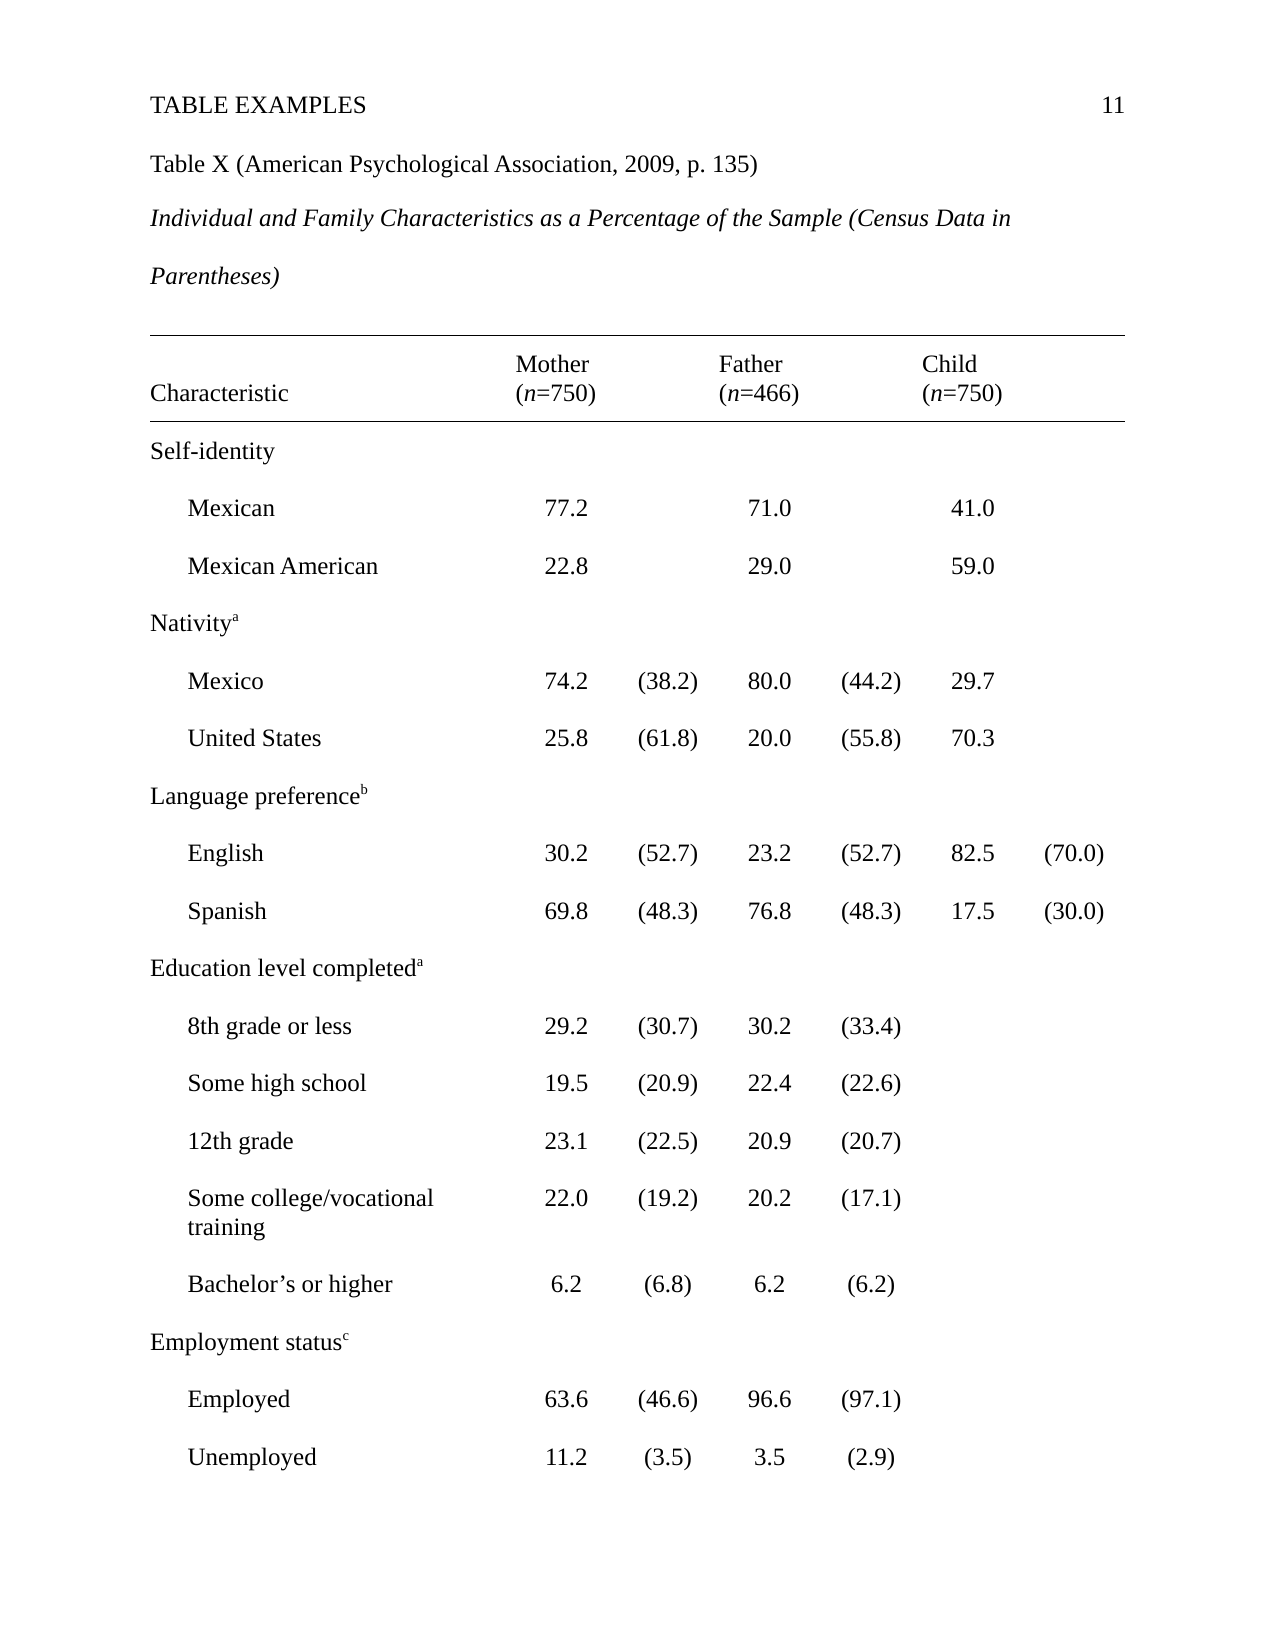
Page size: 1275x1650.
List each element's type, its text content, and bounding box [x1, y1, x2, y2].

table_cell 76.8 [719, 881, 820, 939]
table_cell Education level completeda [150, 939, 515, 996]
table_cell [1023, 479, 1125, 536]
table_cell 77.2 [515, 479, 617, 536]
table_cell [1023, 939, 1125, 996]
table_cell (38.2) [617, 651, 719, 709]
table_cell 63.6 [515, 1370, 617, 1428]
table_cell [515, 594, 617, 651]
table_cell 23.2 [719, 824, 820, 881]
table_cell United States [150, 709, 515, 766]
table_cell Some college/vocational training [150, 1169, 515, 1255]
table_cell 22.4 [719, 1054, 820, 1111]
table_cell [820, 766, 922, 824]
table_cell [922, 1054, 1023, 1111]
table_cell (22.5) [617, 1111, 719, 1169]
table_header Characteristic [150, 336, 515, 421]
table_cell 69.8 [515, 881, 617, 939]
table_cell [1023, 651, 1125, 709]
table_cell [1023, 1255, 1125, 1313]
table_cell [820, 939, 922, 996]
table_cell 74.2 [515, 651, 617, 709]
table_cell [515, 766, 617, 824]
table_cell [1023, 996, 1125, 1054]
table_cell [922, 1370, 1023, 1428]
table_cell 19.5 [515, 1054, 617, 1111]
table_cell [617, 594, 719, 651]
table_cell (55.8) [820, 709, 922, 766]
table_cell (19.2) [617, 1169, 719, 1255]
table_cell (2.9) [820, 1428, 922, 1485]
table_cell 17.5 [922, 881, 1023, 939]
table_header Child (n=750) [922, 336, 1125, 421]
table_cell [617, 479, 719, 536]
table_cell Language preferenceb [150, 766, 515, 824]
table_cell Employment statusc [150, 1313, 515, 1370]
table_cell [1023, 1111, 1125, 1169]
table_cell (70.0) [1023, 824, 1125, 881]
table_header Mother (n=750) [515, 336, 719, 421]
table_cell 29.2 [515, 996, 617, 1054]
table_cell (46.6) [617, 1370, 719, 1428]
table_cell Mexican American [150, 536, 515, 594]
table_cell [820, 479, 922, 536]
table_cell [922, 996, 1023, 1054]
table_cell [820, 422, 922, 479]
table_cell [719, 1313, 820, 1370]
table_cell [1023, 766, 1125, 824]
table_cell [719, 939, 820, 996]
table_cell Nativitya [150, 594, 515, 651]
table_cell [1023, 1313, 1125, 1370]
table_cell 22.0 [515, 1169, 617, 1255]
table_cell (30.7) [617, 996, 719, 1054]
table_cell 59.0 [922, 536, 1023, 594]
text Table X (American Psychological Association, 2009, p. 135) [150, 149, 1125, 178]
table_cell [1023, 709, 1125, 766]
table_cell [922, 1313, 1023, 1370]
table_cell 25.8 [515, 709, 617, 766]
table_cell (33.4) [820, 996, 922, 1054]
table_cell [922, 1428, 1023, 1485]
table_cell [820, 536, 922, 594]
table_cell [617, 939, 719, 996]
table_cell [617, 422, 719, 479]
table_cell 71.0 [719, 479, 820, 536]
table_cell 20.2 [719, 1169, 820, 1255]
table_cell [1023, 422, 1125, 479]
table_cell [922, 1169, 1023, 1255]
table_cell [617, 1313, 719, 1370]
table_cell [617, 536, 719, 594]
table_cell [922, 1111, 1023, 1169]
table_cell Bachelor’s or higher [150, 1255, 515, 1313]
table_cell 82.5 [922, 824, 1023, 881]
table_cell (52.7) [820, 824, 922, 881]
table_cell 22.8 [515, 536, 617, 594]
title Individual and Family Characteristics as a Percentage of the Sample (Census Data in Parentheses) [150, 203, 1125, 289]
table_cell (6.2) [820, 1255, 922, 1313]
table_cell (17.1) [820, 1169, 922, 1255]
table_cell [1023, 1370, 1125, 1428]
table_cell [820, 1313, 922, 1370]
table_cell Mexico [150, 651, 515, 709]
table_cell Unemployed [150, 1428, 515, 1485]
table_cell 3.5 [719, 1428, 820, 1485]
table_cell 80.0 [719, 651, 820, 709]
table_cell [1023, 594, 1125, 651]
table_cell (30.0) [1023, 881, 1125, 939]
table_cell [922, 422, 1023, 479]
table_cell [1023, 1428, 1125, 1485]
table_cell [1023, 1054, 1125, 1111]
table_cell (6.8) [617, 1255, 719, 1313]
table_cell [515, 1313, 617, 1370]
table_cell (20.9) [617, 1054, 719, 1111]
table_cell (61.8) [617, 709, 719, 766]
table_cell (22.6) [820, 1054, 922, 1111]
table_cell [515, 422, 617, 479]
table_cell [1023, 1169, 1125, 1255]
table_cell 30.2 [515, 824, 617, 881]
table_cell 29.0 [719, 536, 820, 594]
table_cell 41.0 [922, 479, 1023, 536]
table_cell Self-identity [150, 422, 515, 479]
table_cell [719, 594, 820, 651]
table_cell [617, 766, 719, 824]
table_cell English [150, 824, 515, 881]
table_cell Some high school [150, 1054, 515, 1111]
table_cell [820, 594, 922, 651]
table_cell (97.1) [820, 1370, 922, 1428]
table_cell [922, 594, 1023, 651]
table_cell [719, 422, 820, 479]
table_cell (20.7) [820, 1111, 922, 1169]
table_cell 8th grade or less [150, 996, 515, 1054]
table_cell 6.2 [719, 1255, 820, 1313]
table_cell 23.1 [515, 1111, 617, 1169]
table_cell 30.2 [719, 996, 820, 1054]
table_cell [719, 766, 820, 824]
table_cell Mexican [150, 479, 515, 536]
table_cell (48.3) [820, 881, 922, 939]
table_cell 96.6 [719, 1370, 820, 1428]
table_cell 12th grade [150, 1111, 515, 1169]
table_cell [515, 939, 617, 996]
table_cell (48.3) [617, 881, 719, 939]
table_cell [922, 1255, 1023, 1313]
table_cell 6.2 [515, 1255, 617, 1313]
table_cell 20.9 [719, 1111, 820, 1169]
table_cell Employed [150, 1370, 515, 1428]
table_header Father (n=466) [719, 336, 922, 421]
table_cell (52.7) [617, 824, 719, 881]
table_cell (3.5) [617, 1428, 719, 1485]
table_cell 20.0 [719, 709, 820, 766]
table_cell [922, 766, 1023, 824]
table_cell 11.2 [515, 1428, 617, 1485]
table_cell (44.2) [820, 651, 922, 709]
table_cell [922, 939, 1023, 996]
table_cell Spanish [150, 881, 515, 939]
table_cell [1023, 536, 1125, 594]
table_cell 29.7 [922, 651, 1023, 709]
table_cell 70.3 [922, 709, 1023, 766]
